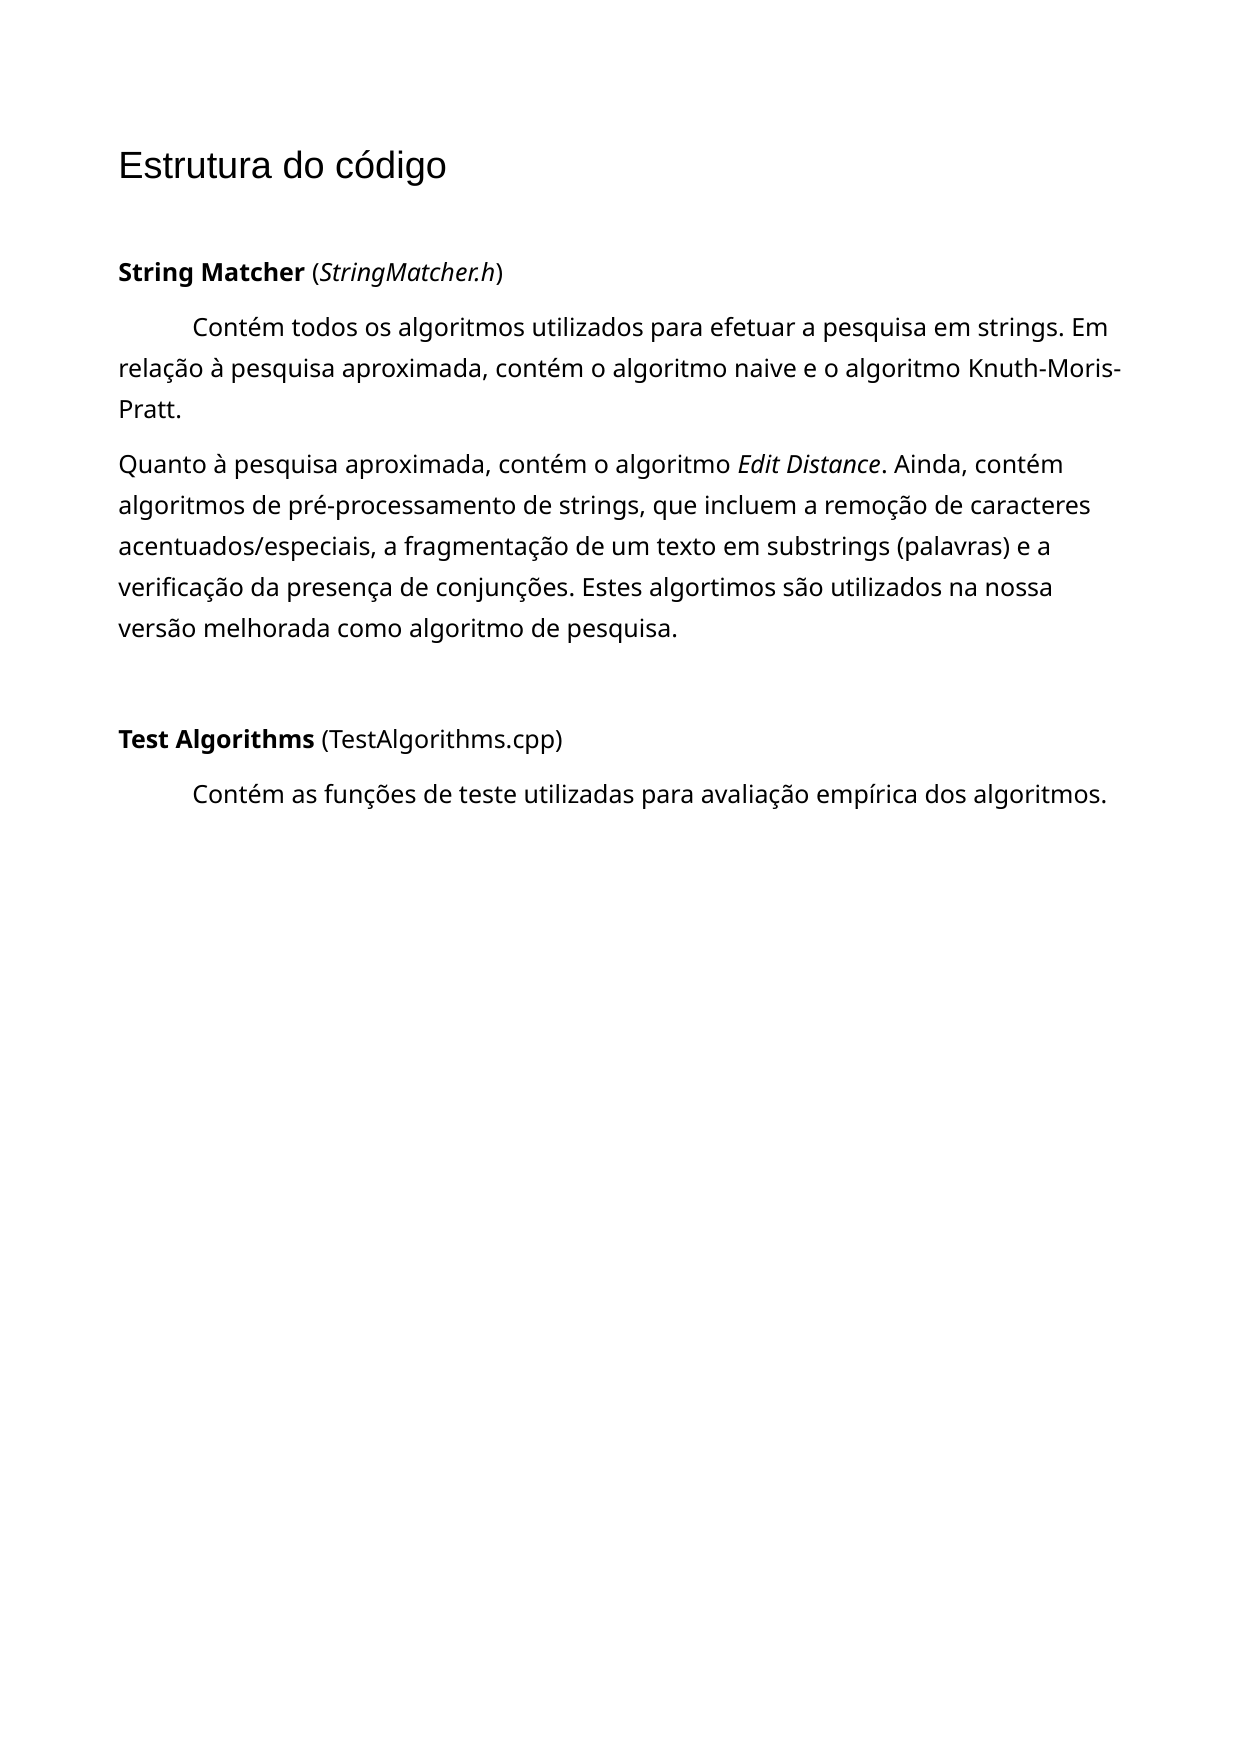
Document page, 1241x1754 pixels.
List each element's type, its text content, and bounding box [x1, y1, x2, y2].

text Quanto à pesquisa aproximada, contém o algoritmo Edit Distance. Ainda, contém algoritmos de pré-processamento de strings, que incluem a remoção de caracteres acentuados/especiais, a fragmentação de um texto em substrings (palavras) e a verificação da presença de conjunções. Estes algortimos são utilizados na nossa versão melhorada como algoritmo de pesquisa. [118, 447, 1122, 644]
text Contém todos os algoritmos utilizados para efetuar a pesquisa em strings. Em relação à pesquisa aproximada, contém o algoritmo naive e o algoritmo Knuth-Moris-Pratt. [118, 310, 1122, 426]
text Test Algorithms (TestAlgorithms.cpp) [118, 721, 1122, 755]
subtitle Estrutura do código [118, 143, 1122, 187]
text Contém as funções de teste utilizadas para avaliação empírica dos algoritmos. [118, 777, 1122, 811]
text String Matcher (StringMatcher.h) [118, 255, 1122, 289]
